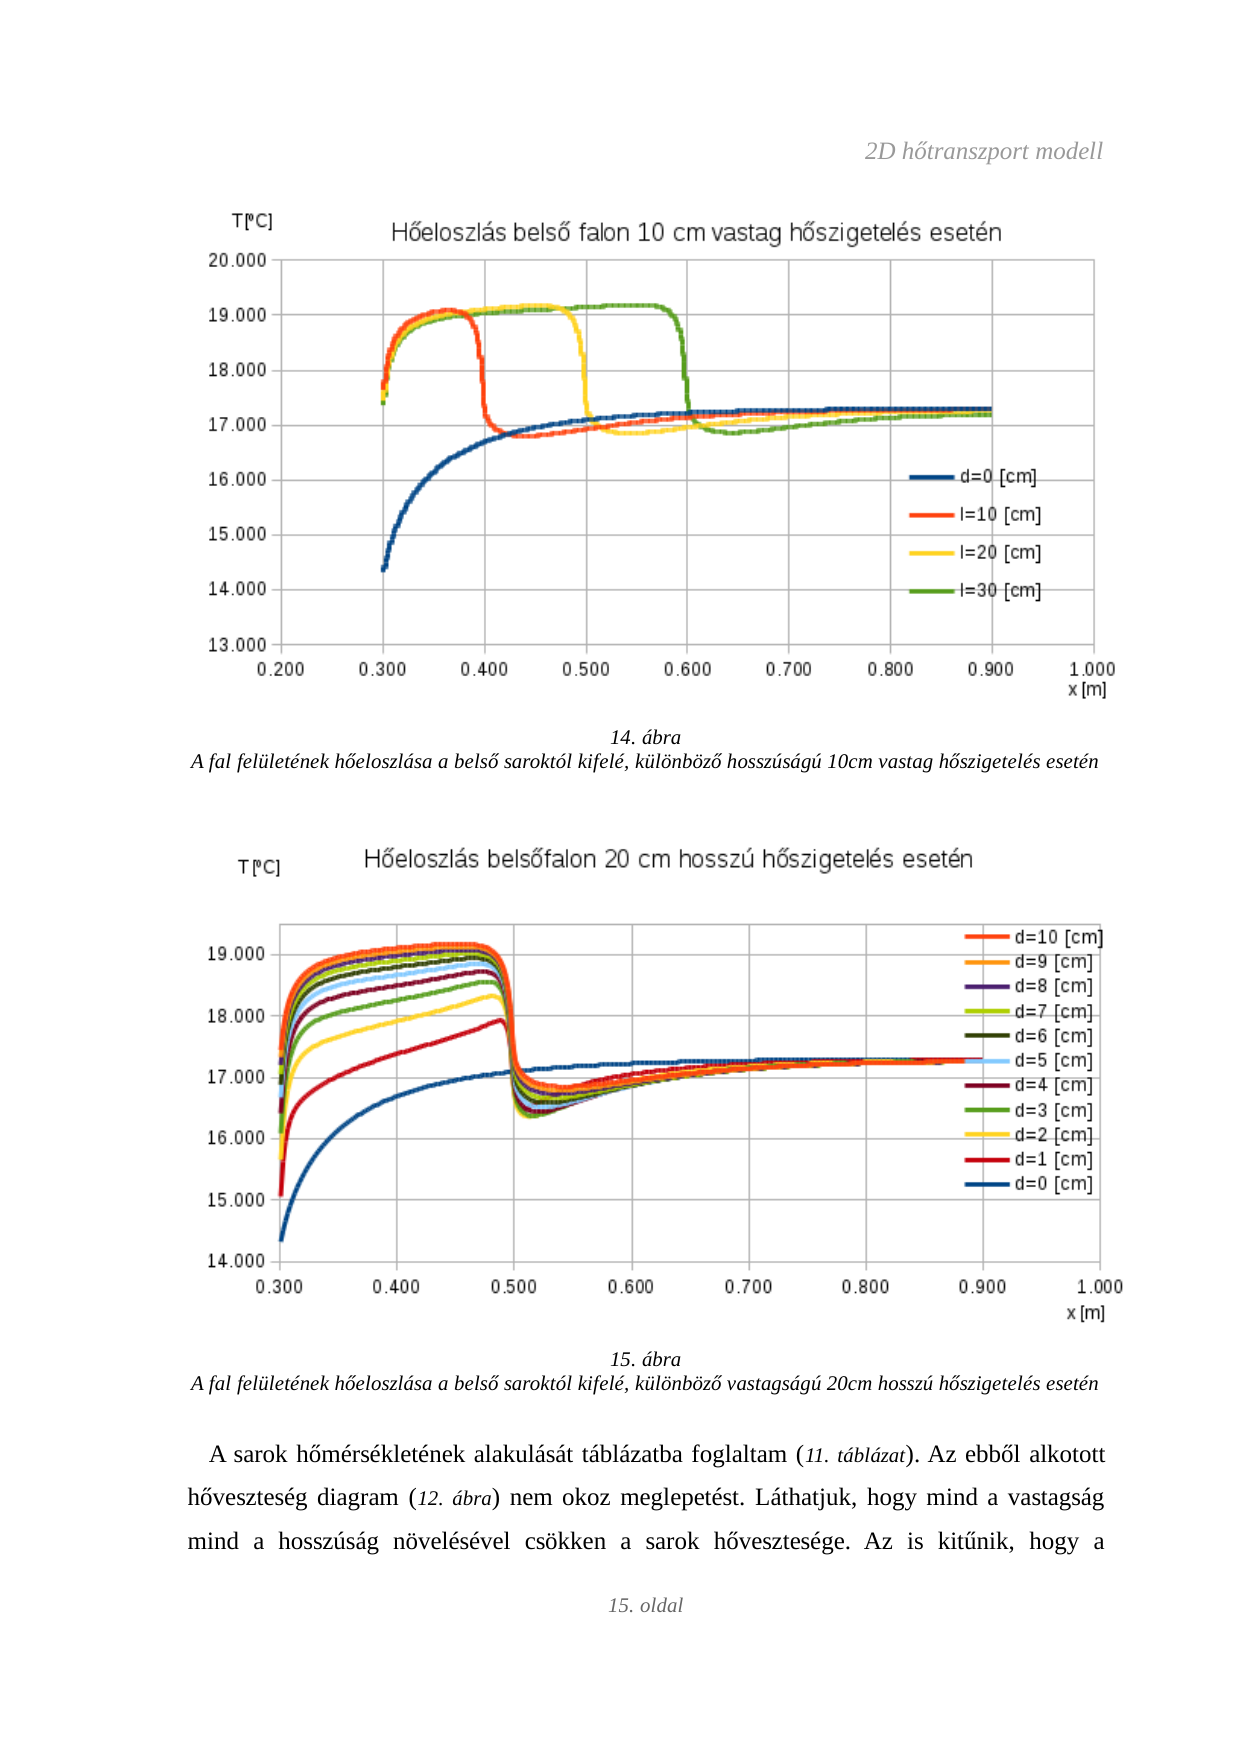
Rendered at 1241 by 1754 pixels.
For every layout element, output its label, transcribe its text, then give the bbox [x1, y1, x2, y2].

picture [208, 816, 1127, 1333]
text A sarok hőmérsékletének alakulását táblázatba foglaltam (11. táblázat). Az ebből alkotott hőveszteség diagram (12. ábra) nem okoz meglepetést. Láthatjuk, hogy mind a vastagság mind a hosszúság növelésével csökken a sarok hővesztesége. Az is kitűnik, hogy a [187, 1439, 1106, 1555]
text 15. ábra [187, 1347, 1106, 1371]
picture [208, 194, 1127, 711]
text A fal felületének hőeloszlása a belső saroktól kifelé, különböző vastagságú 20cm hosszú hőszigetelés esetén [187, 1371, 1106, 1395]
text A fal felületének hőeloszlása a belső saroktól kifelé, különböző hosszúságú 10cm vastag hőszigetelés esetén [187, 749, 1106, 773]
text 14. ábra [187, 725, 1106, 749]
